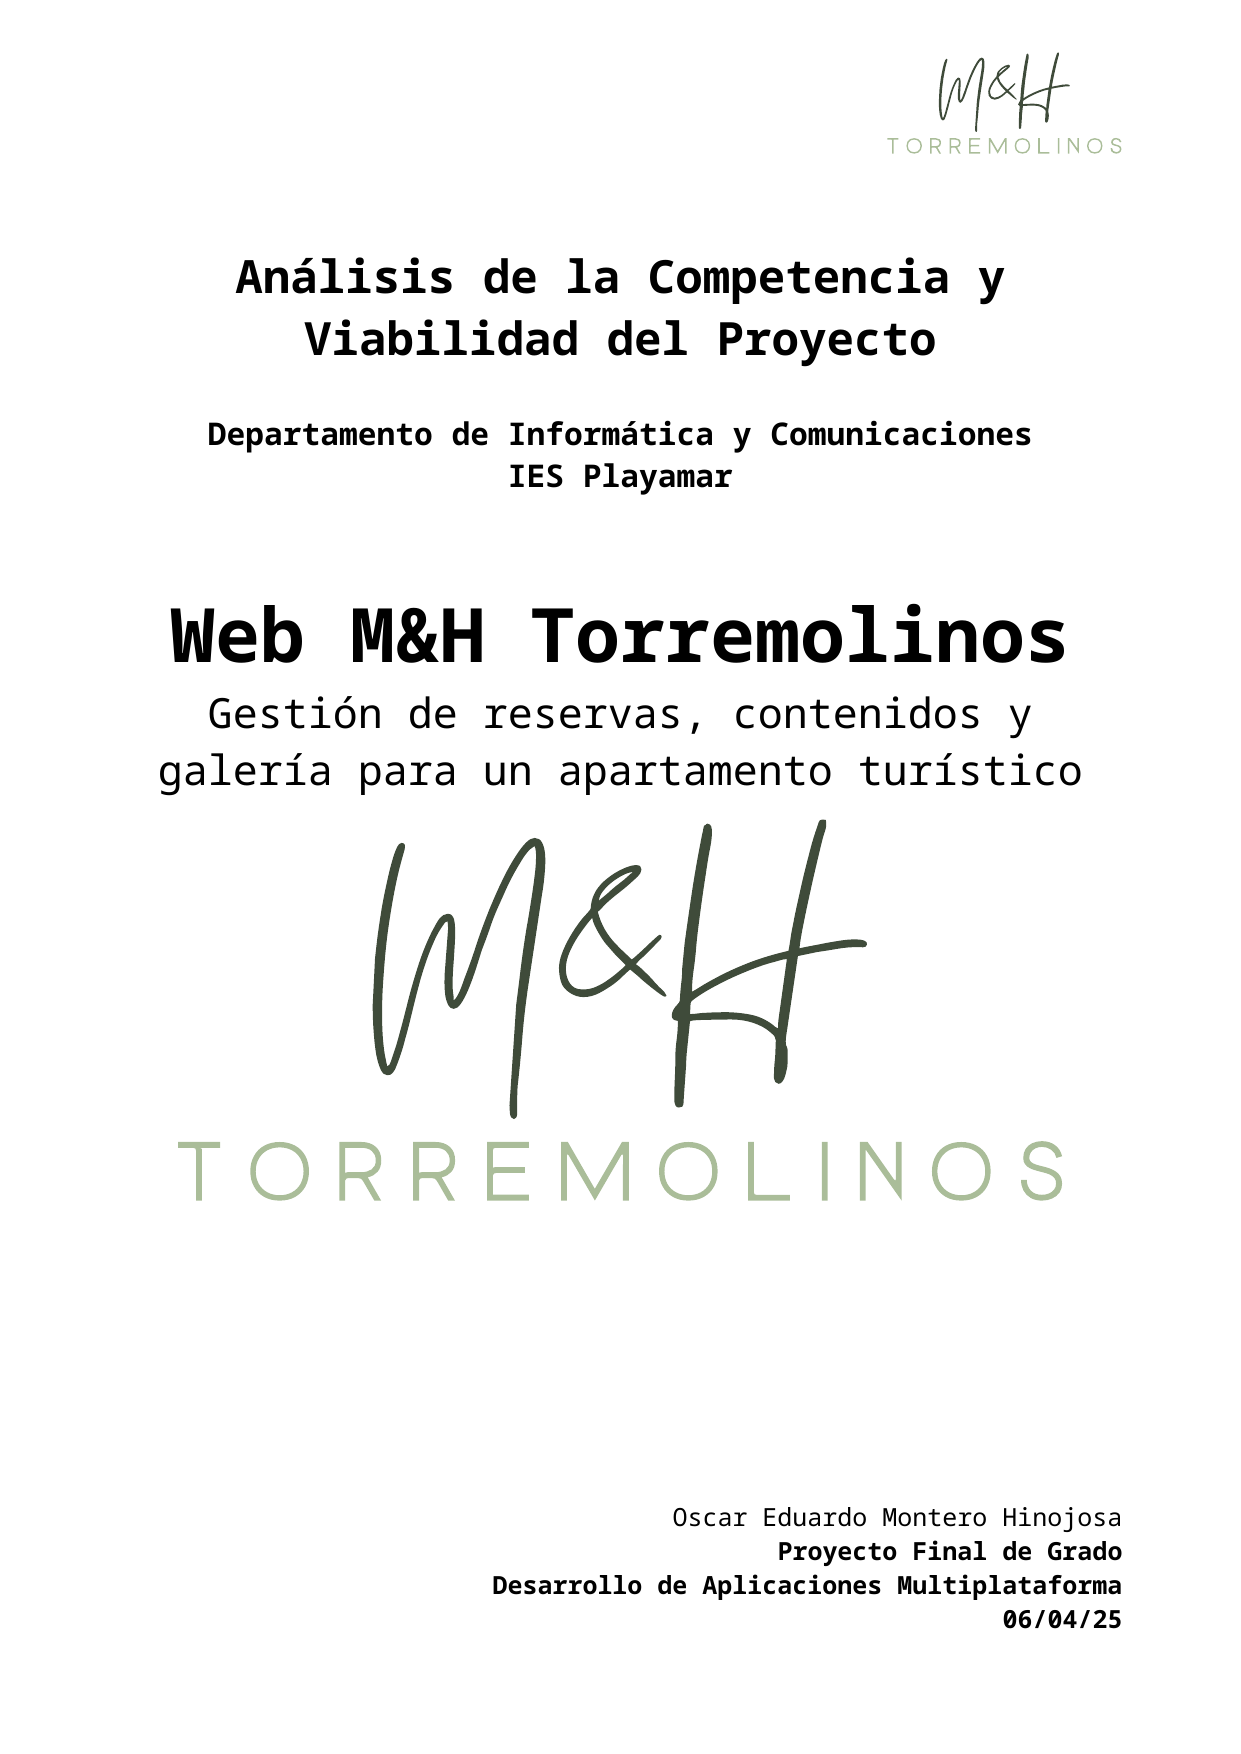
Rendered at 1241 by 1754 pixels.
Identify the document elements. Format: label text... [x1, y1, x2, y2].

text Análisis de la Competencia y Viabilidad del Proyecto [118, 244, 1122, 369]
text Departamento de Informática y Comunicaciones [118, 411, 1122, 454]
text Gestión de reservas, contenidos y galería para un apartamento turístico [118, 684, 1122, 798]
text Web M&H Torremolinos [118, 582, 1122, 684]
text IES Playamar [118, 454, 1122, 497]
